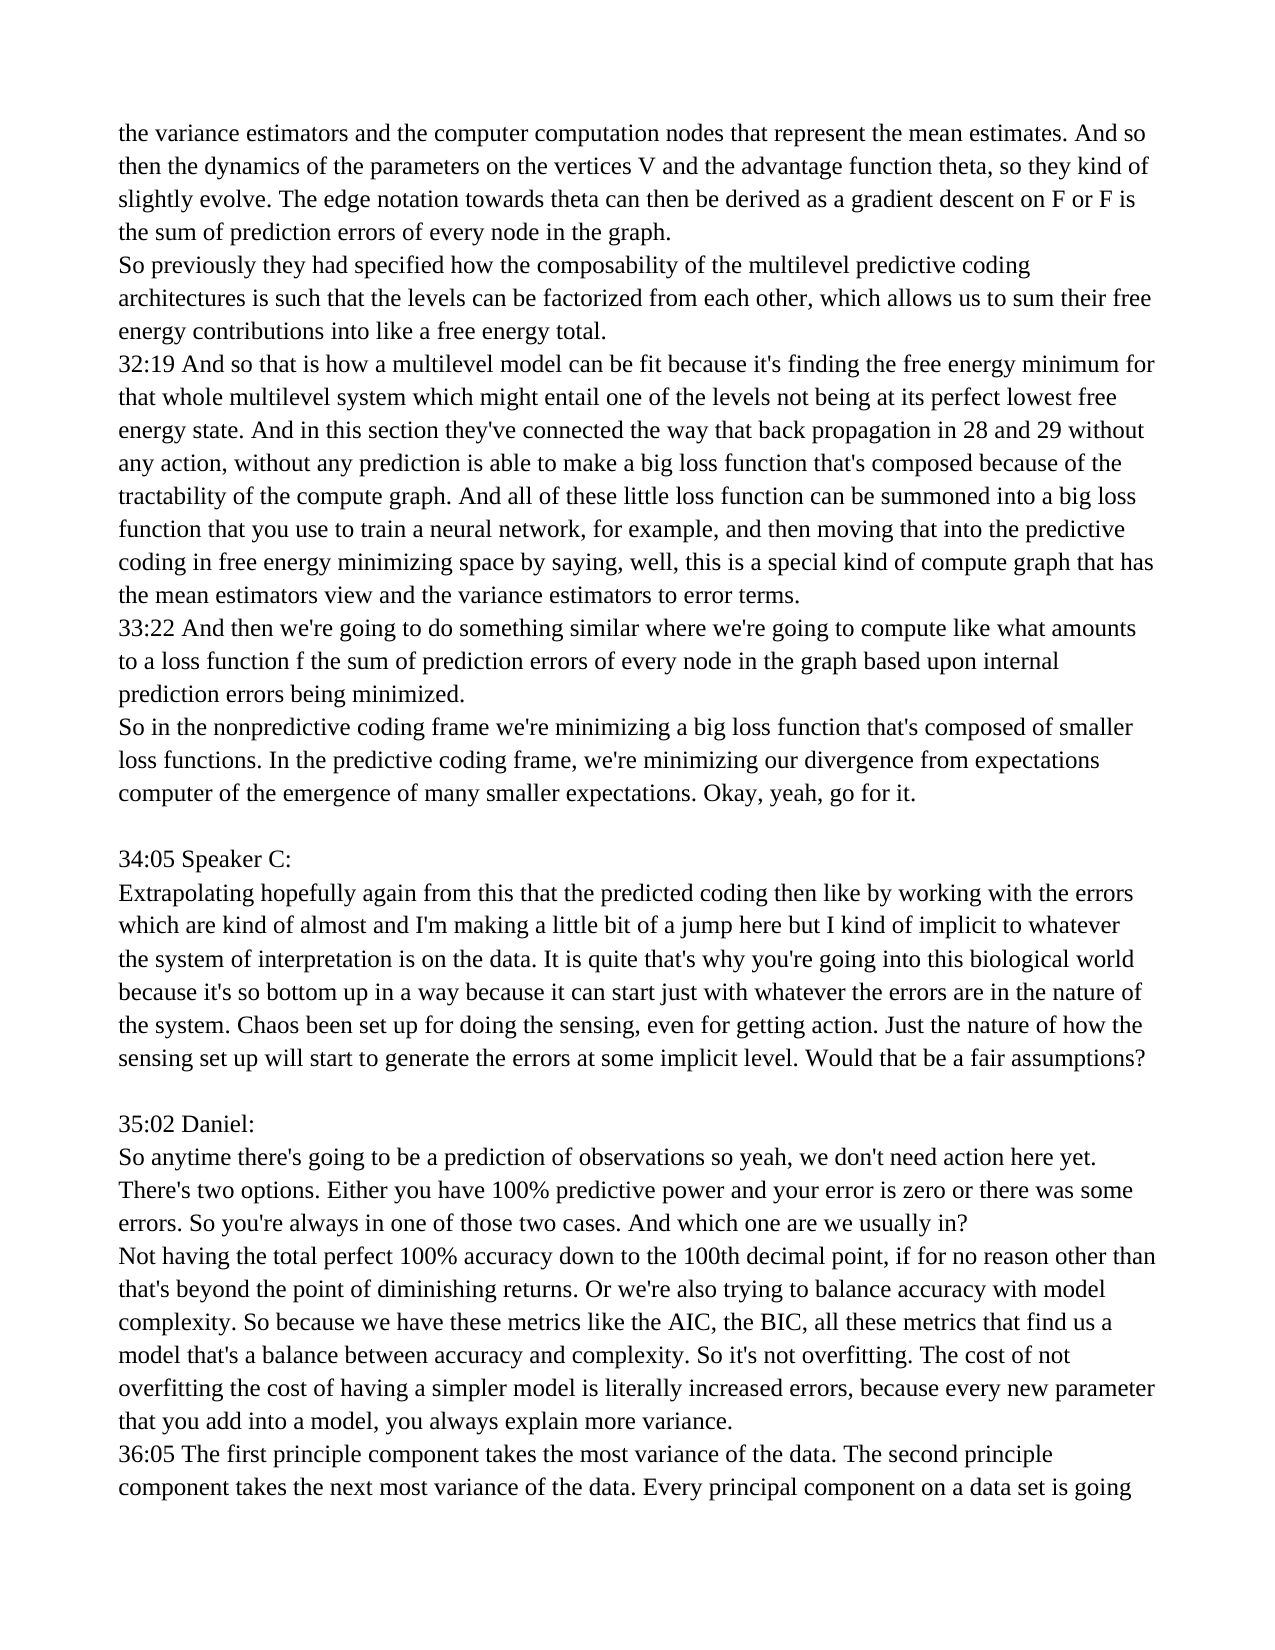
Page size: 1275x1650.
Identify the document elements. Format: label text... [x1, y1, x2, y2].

text the variance estimators and the computer computation nodes that represent the mean estimates. And so then the dynamics of the parameters on the vertices V and the advantage function theta, so they kind of slightly evolve. The edge notation towards theta can then be derived as a gradient descent on F or F is the sum of prediction errors of every node in the graph. [118, 118, 1157, 246]
text 36:05 The first principle component takes the most variance of the data. The second principle component takes the next most variance of the data. Every principal component on a data set is going [118, 1439, 1157, 1501]
text So previously they had specified how the composability of the multilevel predictive coding architectures is such that the levels can be factorized from each other, which allows us to sum their free energy contributions into like a free energy total. [118, 250, 1157, 345]
text Extrapolating hopefully again from this that the predicted coding then like by working with the errors which are kind of almost and I'm making a little bit of a jump here but I kind of implicit to whatever the system of interpretation is on the data. It is quite that's why you're going into this biological world because it's so bottom up in a way because it can start just with whatever the errors are in the nature of the system. Chaos been set up for doing the sensing, even for getting action. Just the nature of how the sensing set up will start to generate the errors at some implicit level. Would that be a fair assumptions? [118, 878, 1157, 1071]
text Not having the total perfect 100% accuracy down to the 100th decimal point, if for no reason other than that's beyond the point of diminishing returns. Or we're also trying to balance accuracy with model complexity. So because we have these metrics like the AIC, the BIC, all these metrics that find us a model that's a balance between accuracy and complexity. So it's not overfitting. The cost of not overfitting the cost of having a simpler model is literally increased errors, because every new parameter that you add into a model, you always explain more variance. [118, 1241, 1157, 1435]
text 34:05 Speaker C: [118, 844, 1157, 873]
text 33:22 And then we're going to do something similar where we're going to compute like what amounts to a loss function f the sum of prediction errors of every node in the graph based upon internal prediction errors being minimized. [118, 613, 1157, 708]
text So in the nonpredictive coding frame we're minimizing a big loss function that's composed of smaller loss functions. In the predictive coding frame, we're minimizing our divergence from expectations computer of the emergence of many smaller expectations. Okay, yeah, go for it. [118, 712, 1157, 807]
text 32:19 And so that is how a multilevel model can be fit because it's finding the free energy minimum for that whole multilevel system which might entail one of the levels not being at its perfect lowest free energy state. And in this section they've connected the way that back propagation in 28 and 29 without any action, without any prediction is able to make a big loss function that's composed because of the tractability of the compute graph. And all of these little loss function can be summoned into a big loss function that you use to train a neural network, for example, and then moving that into the predictive coding in free energy minimizing space by saying, well, this is a special kind of compute graph that has the mean estimators view and the variance estimators to error terms. [118, 349, 1157, 609]
text So anytime there's going to be a prediction of observations so yeah, we don't need action here yet. There's two options. Either you have 100% predictive power and your error is zero or there was some errors. So you're always in one of those two cases. And which one are we usually in? [118, 1142, 1157, 1237]
text 35:02 Daniel: [118, 1109, 1157, 1137]
